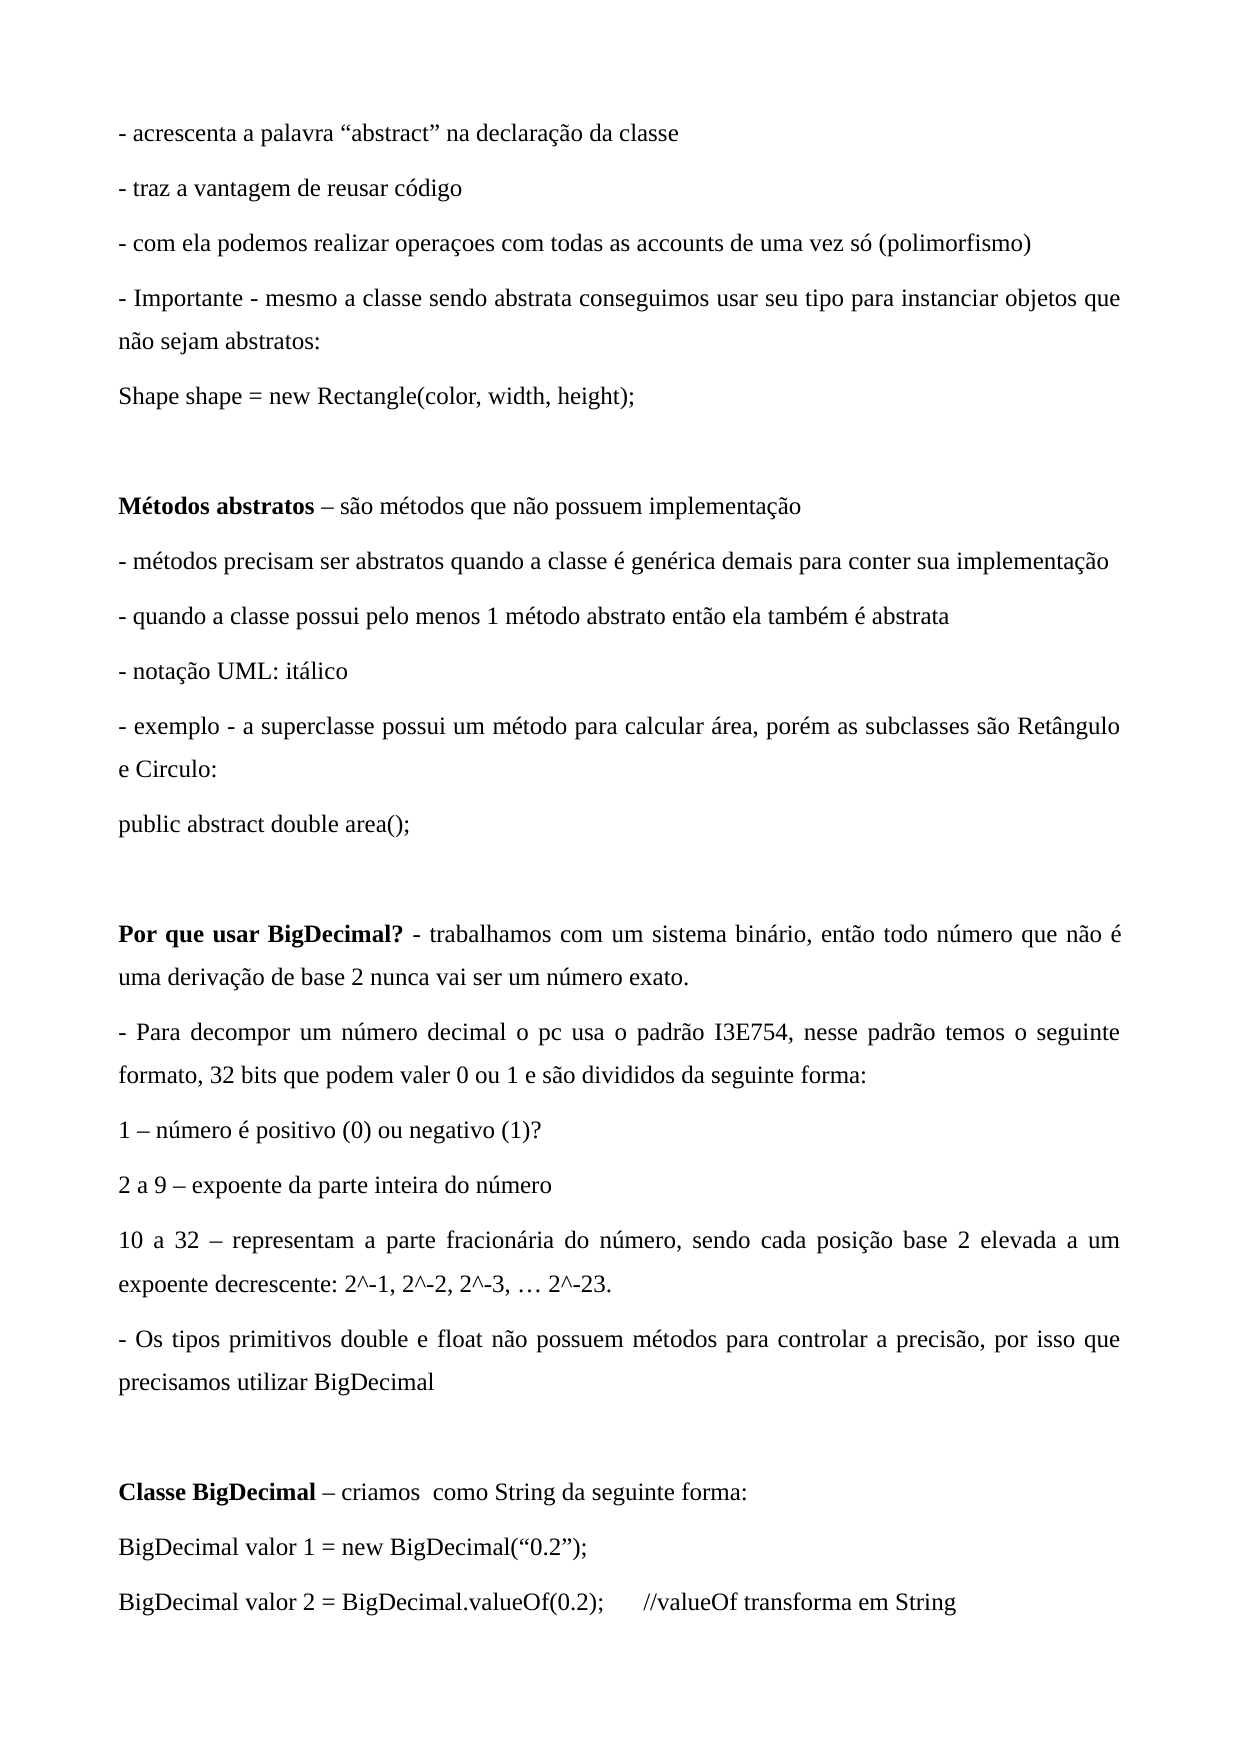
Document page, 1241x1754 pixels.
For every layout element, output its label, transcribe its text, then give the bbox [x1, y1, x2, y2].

text - traz a vantagem de reusar código [118, 173, 1122, 202]
text 1 – número é positivo (0) ou negativo (1)? [118, 1116, 1122, 1144]
text Métodos abstratos – são métodos que não possuem implementação [118, 491, 1122, 520]
text BigDecimal valor 1 = new BigDecimal(“0.2”); [118, 1532, 1122, 1561]
text - métodos precisam ser abstratos quando a classe é genérica demais para conter sua implementação [118, 546, 1122, 575]
text Por que usar BigDecimal? - trabalhamos com um sistema binário, então todo número que não é uma derivação de base 2 nunca vai ser um número exato. [118, 919, 1122, 991]
text - com ela podemos realizar operaçoes com todas as accounts de uma vez só (polimorfismo) [118, 228, 1122, 257]
text BigDecimal valor 2 = BigDecimal.valueOf(0.2); //valueOf transforma em String [118, 1587, 1122, 1616]
text public abstract double area(); [118, 809, 1122, 838]
text - Importante - mesmo a classe sendo abstrata conseguimos usar seu tipo para instanciar objetos que não sejam abstratos: [118, 283, 1122, 355]
text - acrescenta a palavra “abstract” na declaração da classe [118, 118, 1122, 147]
text 10 a 32 – representam a parte fracionária do número, sendo cada posição base 2 elevada a um expoente decrescente: 2^-1, 2^-2, 2^-3, … 2^-23. [118, 1226, 1122, 1297]
text - notação UML: itálico [118, 656, 1122, 685]
text Shape shape = new Rectangle(color, width, height); [118, 381, 1122, 410]
text - Para decompor um número decimal o pc usa o padrão I3E754, nesse padrão temos o seguinte formato, 32 bits que podem valer 0 ou 1 e são divididos da seguinte forma: [118, 1017, 1122, 1089]
text Classe BigDecimal – criamos como String da seguinte forma: [118, 1477, 1122, 1506]
text 2 a 9 – expoente da parte inteira do número [118, 1171, 1122, 1199]
text - Os tipos primitivos double e float não possuem métodos para controlar a precisão, por isso que precisamos utilizar BigDecimal [118, 1324, 1122, 1396]
text - exemplo - a superclasse possui um método para calcular área, porém as subclasses são Retângulo e Circulo: [118, 711, 1122, 783]
text - quando a classe possui pelo menos 1 método abstrato então ela também é abstrata [118, 601, 1122, 630]
